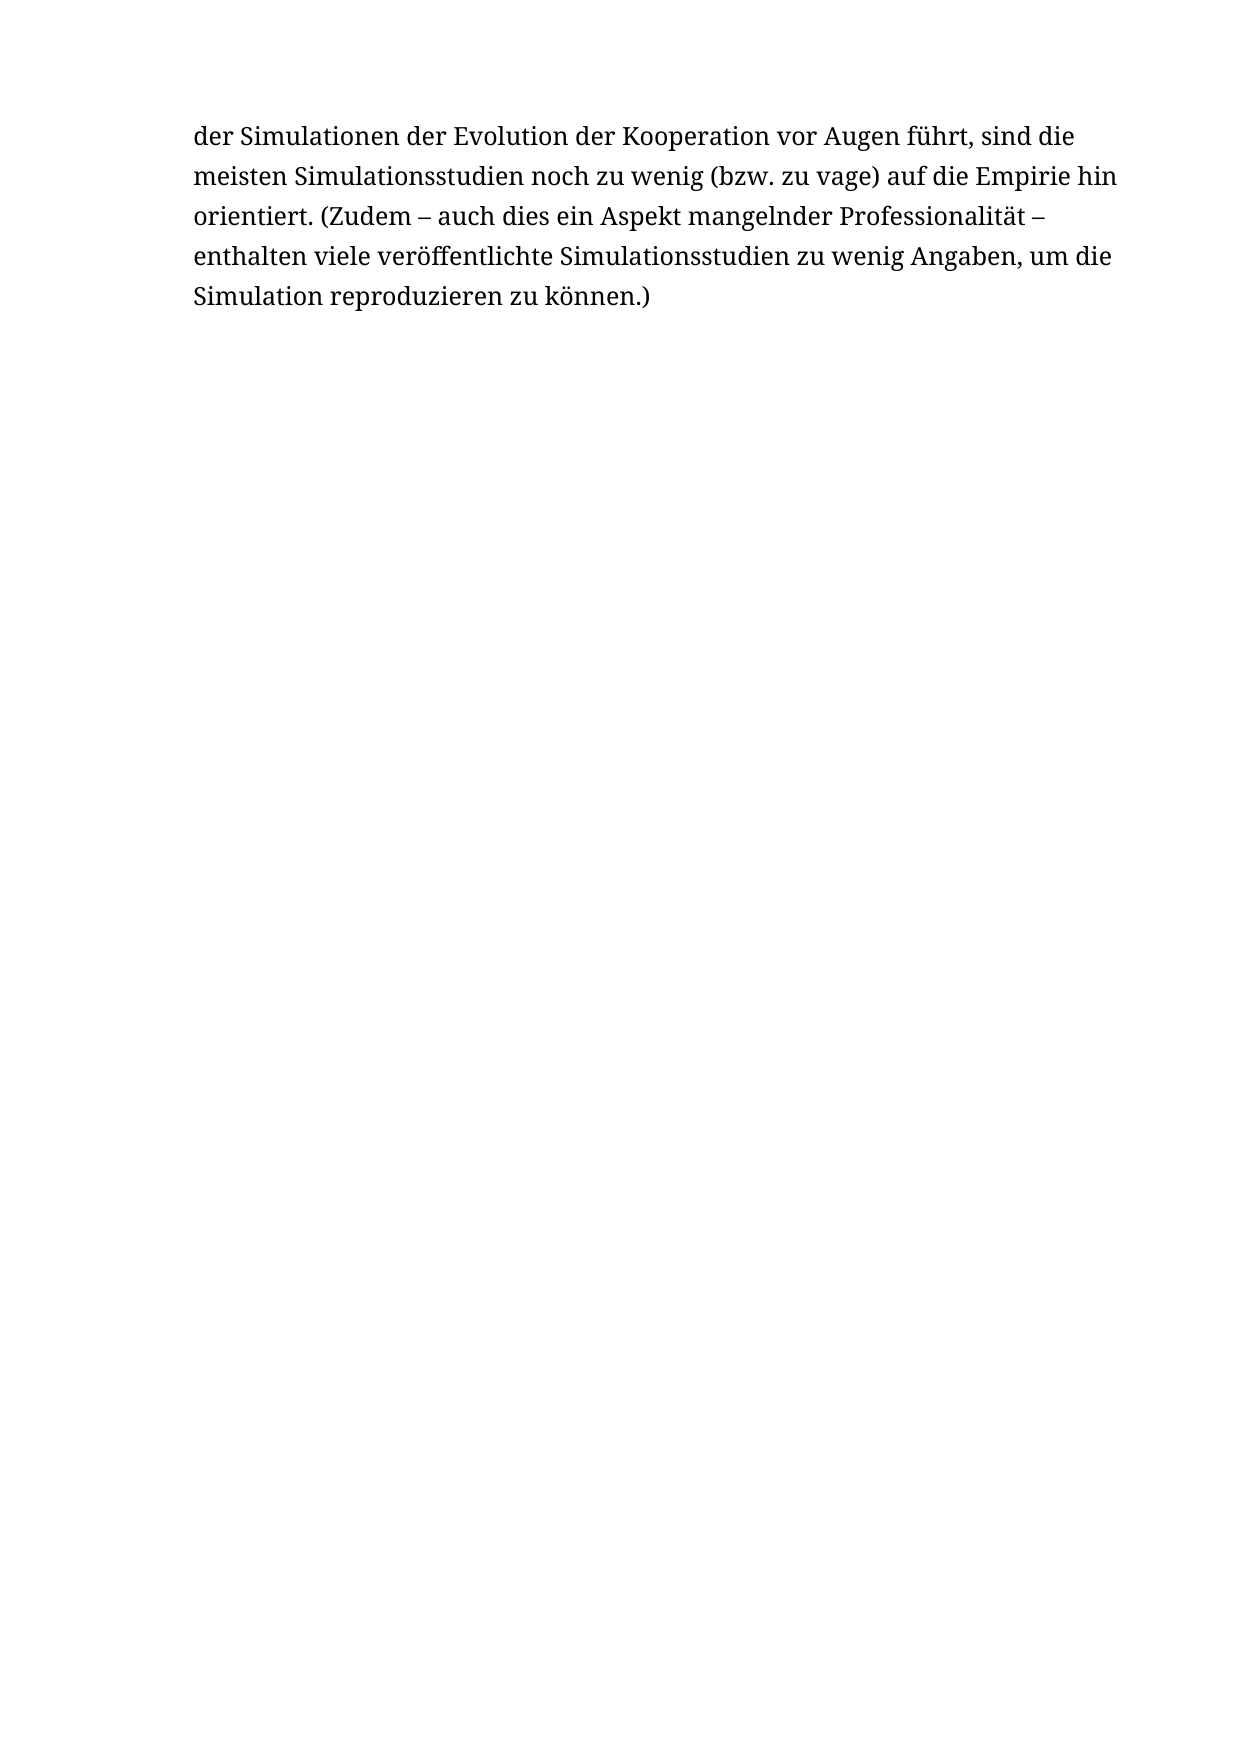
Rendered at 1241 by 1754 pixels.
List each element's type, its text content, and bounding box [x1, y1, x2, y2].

list der Simulationen der Evolution der Kooperation vor Augen führt, sind die meisten Simulationsstudien noch zu wenig (bzw. zu vage) auf die Empirie hin orientiert. (Zudem – auch dies ein Aspekt mangelnder Professionalität – enthalten viele veröffentlichte Simulationsstudien zu wenig Angaben, um die Simulation reproduzieren zu können.) [156, 118, 1122, 313]
